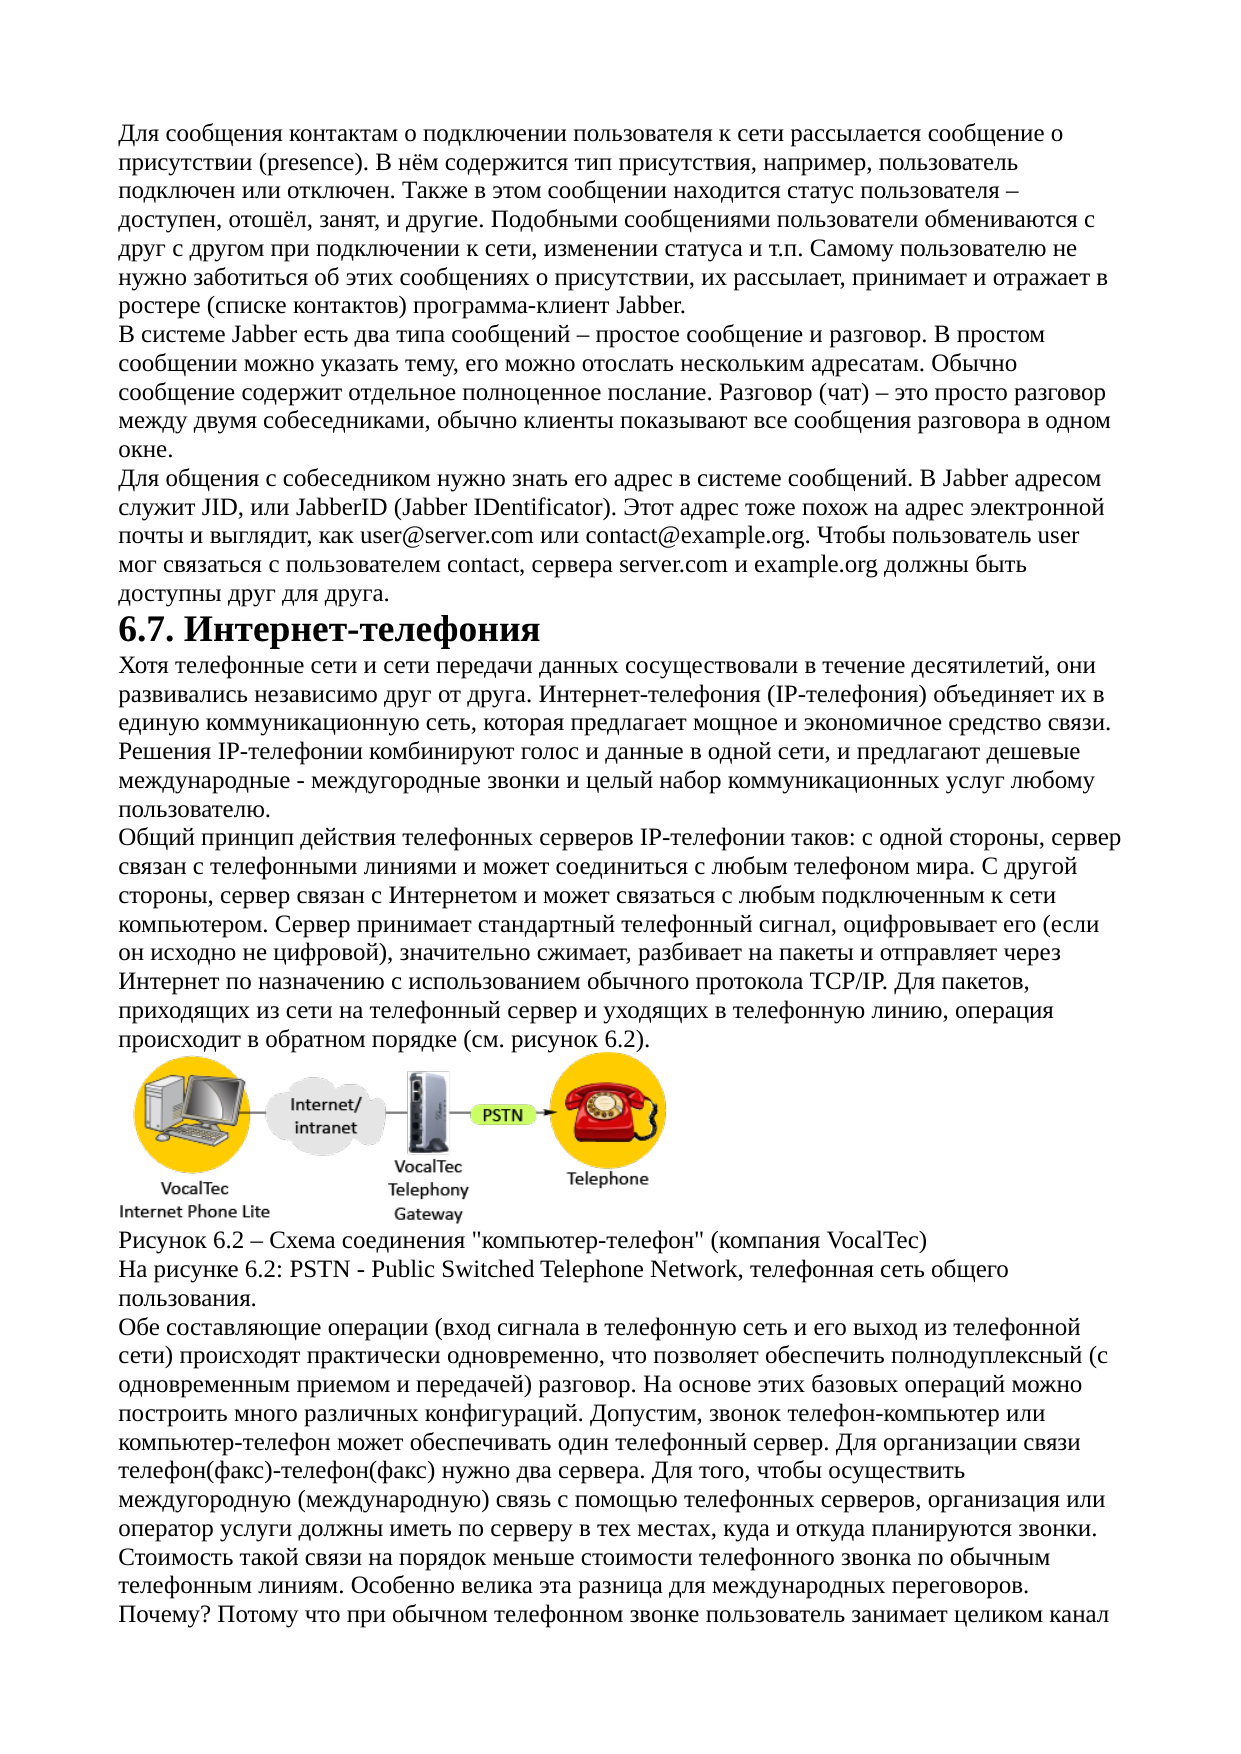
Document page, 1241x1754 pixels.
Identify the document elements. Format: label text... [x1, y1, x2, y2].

text Для сообщения контактам о подключении пользователя к сети рассылается сообщение о присутствии (presence). В нём содержится тип присутствия, например, пользователь подключен или отключен. Также в этом сообщении находится статус пользователя – доступен, отошёл, занят, и другие. Подобными сообщениями пользователи обмениваются с друг с другом при подключении к сети, изменении статуса и т.п. Самому пользователю не нужно заботиться об этих сообщениях о присутствии, их рассылает, принимает и отражает в ростере (списке контактов) программа-клиент Jabber. [118, 118, 1122, 319]
text Рисунок 6.2 – Схема соединения "компьютер-телефон" (компания VocalTec) [118, 1226, 1122, 1254]
text Обе составляющие операции (вход сигнала в телефонную сеть и его выход из телефонной сети) происходят практически одновременно, что позволяет обеспечить полнодуплексный (с одновременным приемом и передачей) разговор. На основе этих базовых операций можно построить много различных конфигураций. Допустим, звонок телефон-компьютер или компьютер-телефон может обеспечивать один телефонный сервер. Для организации связи телефон(факс)-телефон(факс) нужно два сервера. Для того, чтобы осуществить междугородную (международную) связь с помощью телефонных серверов, организация или оператор услуги должны иметь по серверу в тех местах, куда и откуда планируются звонки. Стоимость такой связи на порядок меньше стоимости телефонного звонка по обычным телефонным линиям. Особенно велика эта разница для международных переговоров. Почему? Потому что при обычном телефонном звонке пользователь занимает целиком канал [118, 1312, 1122, 1628]
subtitle 6.7. Интернет-телефония [118, 607, 1122, 650]
text Общий принцип действия телефонных серверов IP-телефонии таков: с одной стороны, сервер связан с телефонными линиями и может соединиться с любым телефоном мира. С другой стороны, сервер связан с Интернетом и может связаться с любым подключенным к сети компьютером. Сервер принимает стандартный телефонный сигнал, оцифровывает его (если он исходно не цифровой), значительно сжимает, разбивает на пакеты и отправляет через Интернет по назначению с использованием обычного протокола TCP/IP. Для пакетов, приходящих из сети на телефонный сервер и уходящих в телефонную линию, операция происходит в обратном порядке (см. рисунок 6.2). [118, 822, 1122, 1052]
text Хотя телефонные сети и сети передачи данных сосуществовали в течение десятилетий, они развивались независимо друг от друга. Интернет-телефония (IP-телефония) объединяет их в единую коммуникационную сеть, которая предлагает мощное и экономичное средство связи. Решения IP-телефонии комбинируют голос и данные в одной сети, и предлагают дешевые международные - междугородные звонки и целый набор коммуникационных услуг любому пользователю. [118, 650, 1122, 822]
text На рисунке 6.2: PSTN - Public Switched Telephone Network, телефонная сеть общего пользования. [118, 1254, 1122, 1312]
picture [118, 1052, 667, 1226]
text Для общения с собеседником нужно знать его адрес в системе сообщений. В Jabber адресом служит JID, или JabberID (Jabber IDentificator). Этот адрес тоже похож на адрес электронной почты и выглядит, как user@server.com или contact@example.org. Чтобы пользователь user мог связаться с пользователем contact, сервера server.com и example.org должны быть доступны друг для друга. [118, 463, 1122, 607]
text В системе Jabber есть два типа сообщений – простое сообщение и разговор. В простом сообщении можно указать тему, его можно отослать нескольким адресатам. Обычно сообщение содержит отдельное полноценное послание. Разговор (чат) – это просто разговор между двумя собеседниками, обычно клиенты показывают все сообщения разговора в одном окне. [118, 319, 1122, 463]
